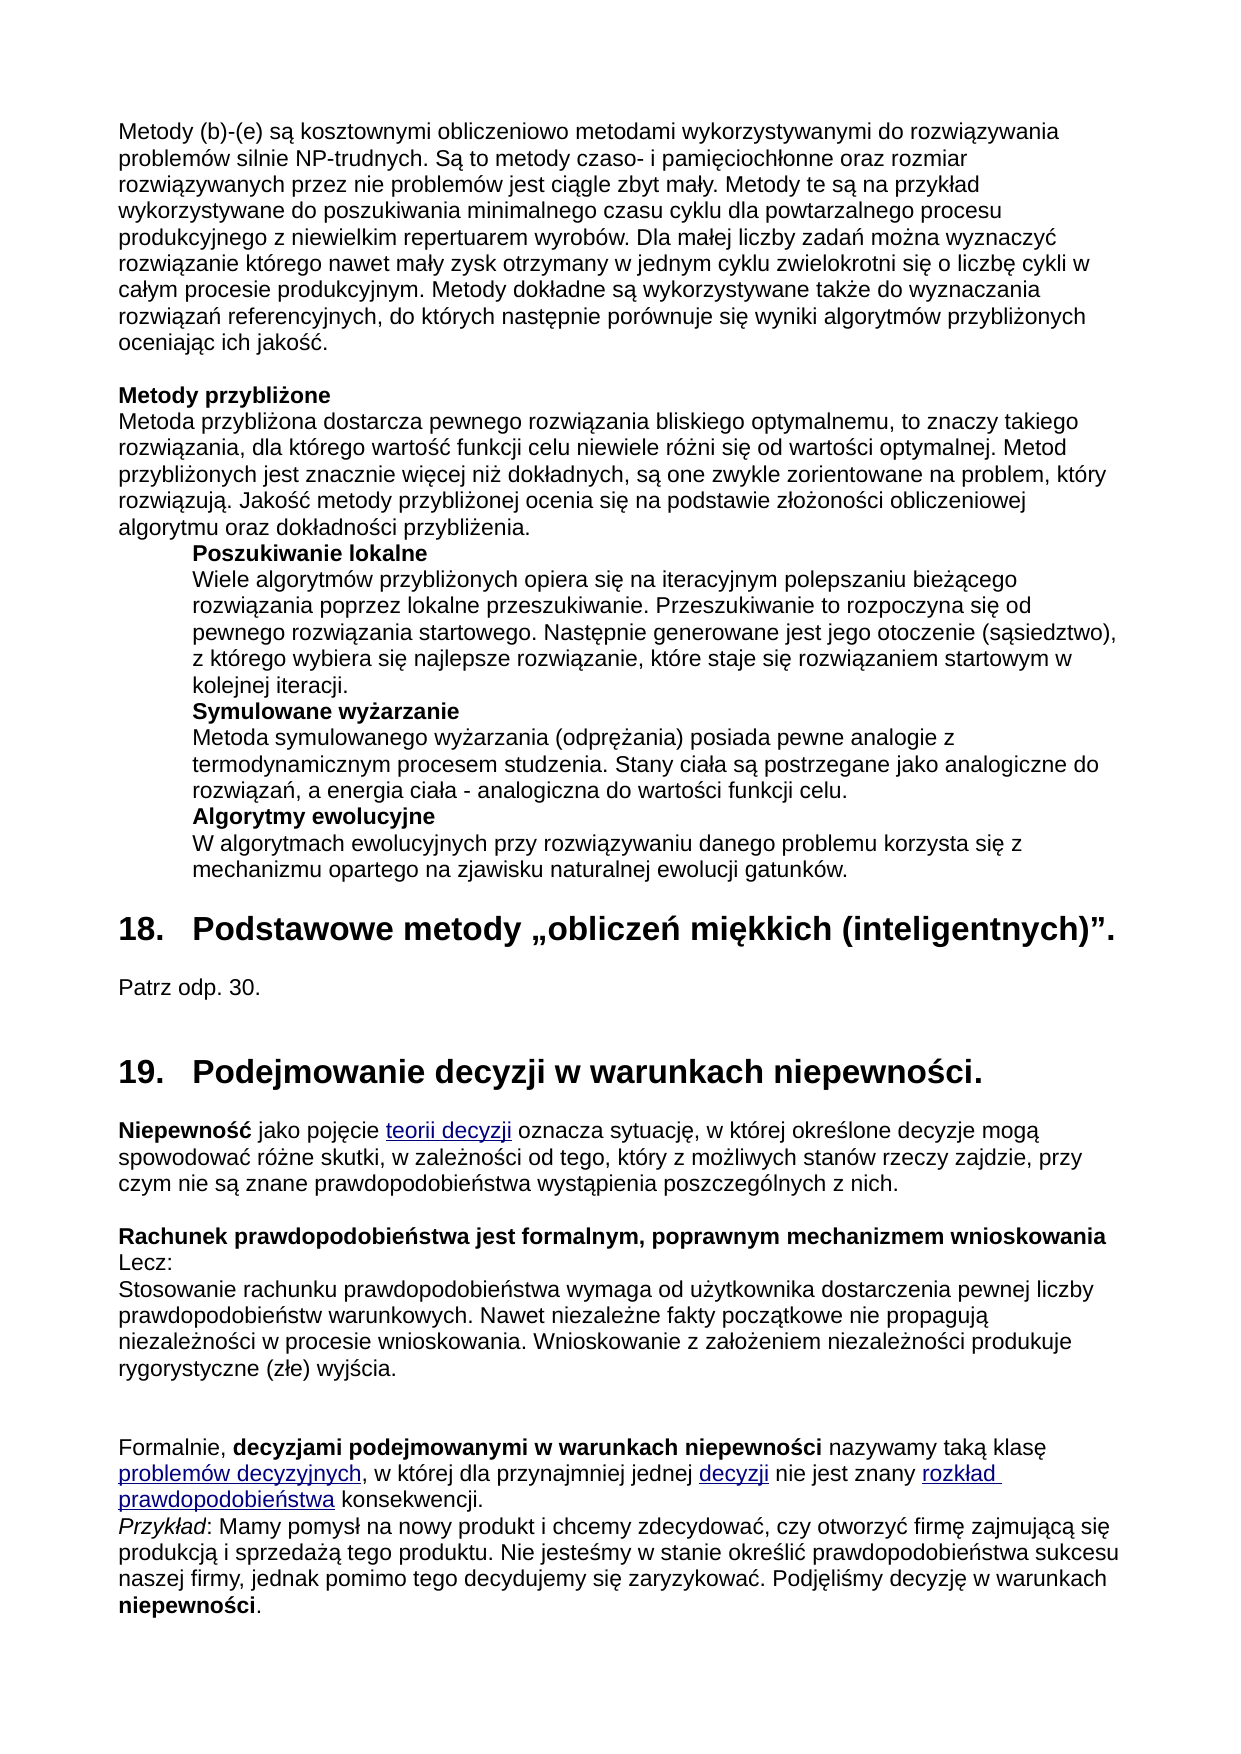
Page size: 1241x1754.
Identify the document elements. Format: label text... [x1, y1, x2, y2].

text Metoda symulowanego wyżarzania (odprężania) posiada pewne analogie z termodynamicznym procesem studzenia. Stany ciała są postrzegane jako analogiczne do rozwiązań, a energia ciała - analogiczna do wartości funkcji celu. [192, 724, 1122, 803]
text W algorytmach ewolucyjnych przy rozwiązywaniu danego problemu korzysta się z mechanizmu opartego na zjawisku naturalnej ewolucji gatunków. [192, 830, 1122, 882]
text Przykład: Mamy pomysł na nowy produkt i chcemy zdecydować, czy otworzyć firmę zajmującą się produkcją i sprzedażą tego produktu. Nie jesteśmy w stanie określić prawdopodobieństwa sukcesu naszej firmy, jednak pomimo tego decydujemy się zaryzykować. Podjęliśmy decyzję w warunkach niepewności. [118, 1513, 1122, 1618]
text Metody przybliżone [118, 382, 1122, 408]
text Rachunek prawdopodobieństwa jest formalnym, poprawnym mechanizmem wnioskowania [118, 1223, 1122, 1249]
text Niepewność jako pojęcie teorii decyzji oznacza sytuację, w której określone decyzje mogą spowodować różne skutki, w zależności od tego, który z możliwych stanów rzeczy zajdzie, przy czym nie są znane prawdopodobieństwa wystąpienia poszczególnych z nich. [118, 1117, 1122, 1196]
text Wiele algorytmów przybliżonych opiera się na iteracyjnym polepszaniu bieżącego rozwiązania poprzez lokalne przeszukiwanie. Przeszukiwanie to rozpoczyna się od pewnego rozwiązania startowego. Następnie generowane jest jego otoczenie (sąsiedztwo), z którego wybiera się najlepsze rozwiązanie, które staje się rozwiązaniem startowym w kolejnej iteracji. [192, 566, 1122, 698]
text Algorytmy ewolucyjne [192, 803, 1122, 830]
text Symulowane wyżarzanie [192, 698, 1122, 724]
text 19. Podejmowanie decyzji w warunkach niepewności. [118, 1053, 1122, 1091]
text Lecz: [118, 1249, 1122, 1276]
text 18. Podstawowe metody „obliczeń miękkich (inteligentnych)”. [118, 909, 1122, 947]
text Poszukiwanie lokalne [192, 540, 1122, 566]
text Metody (b)-(e) są kosztownymi obliczeniowo metodami wykorzystywanymi do rozwiązywania problemów silnie NP-trudnych. Są to metody czaso- i pamięciochłonne oraz rozmiar rozwiązywanych przez nie problemów jest ciągle zbyt mały. Metody te są na przykład wykorzystywane do poszukiwania minimalnego czasu cyklu dla powtarzalnego procesu produkcyjnego z niewielkim repertuarem wyrobów. Dla małej liczby zadań można wyznaczyć rozwiązanie którego nawet mały zysk otrzymany w jednym cyklu zwielokrotni się o liczbę cykli w całym procesie produkcyjnym. Metody dokładne są wykorzystywane także do wyznaczania rozwiązań referencyjnych, do których następnie porównuje się wyniki algorytmów przybliżonych oceniając ich jakość. [118, 118, 1122, 355]
text Metoda przybliżona dostarcza pewnego rozwiązania bliskiego optymalnemu, to znaczy takiego rozwiązania, dla którego wartość funkcji celu niewiele różni się od wartości optymalnej. Metod przybliżonych jest znacznie więcej niż dokładnych, są one zwykle zorientowane na problem, który rozwiązują. Jakość metody przybliżonej ocenia się na podstawie złożoności obliczeniowej algorytmu oraz dokładności przybliżenia. [118, 408, 1122, 540]
text Patrz odp. 30. [118, 973, 1122, 1000]
text Formalnie, decyzjami podejmowanymi w warunkach niepewności nazywamy taką klasę problemów decyzyjnych, w której dla przynajmniej jednej decyzji nie jest znany rozkład prawdopodobieństwa konsekwencji. [118, 1434, 1122, 1513]
text Stosowanie rachunku prawdopodobieństwa wymaga od użytkownika dostarczenia pewnej liczby prawdopodobieństw warunkowych. Nawet niezależne fakty początkowe nie propagują niezależności w procesie wnioskowania. Wnioskowanie z założeniem niezależności produkuje rygorystyczne (złe) wyjścia. [118, 1276, 1122, 1381]
